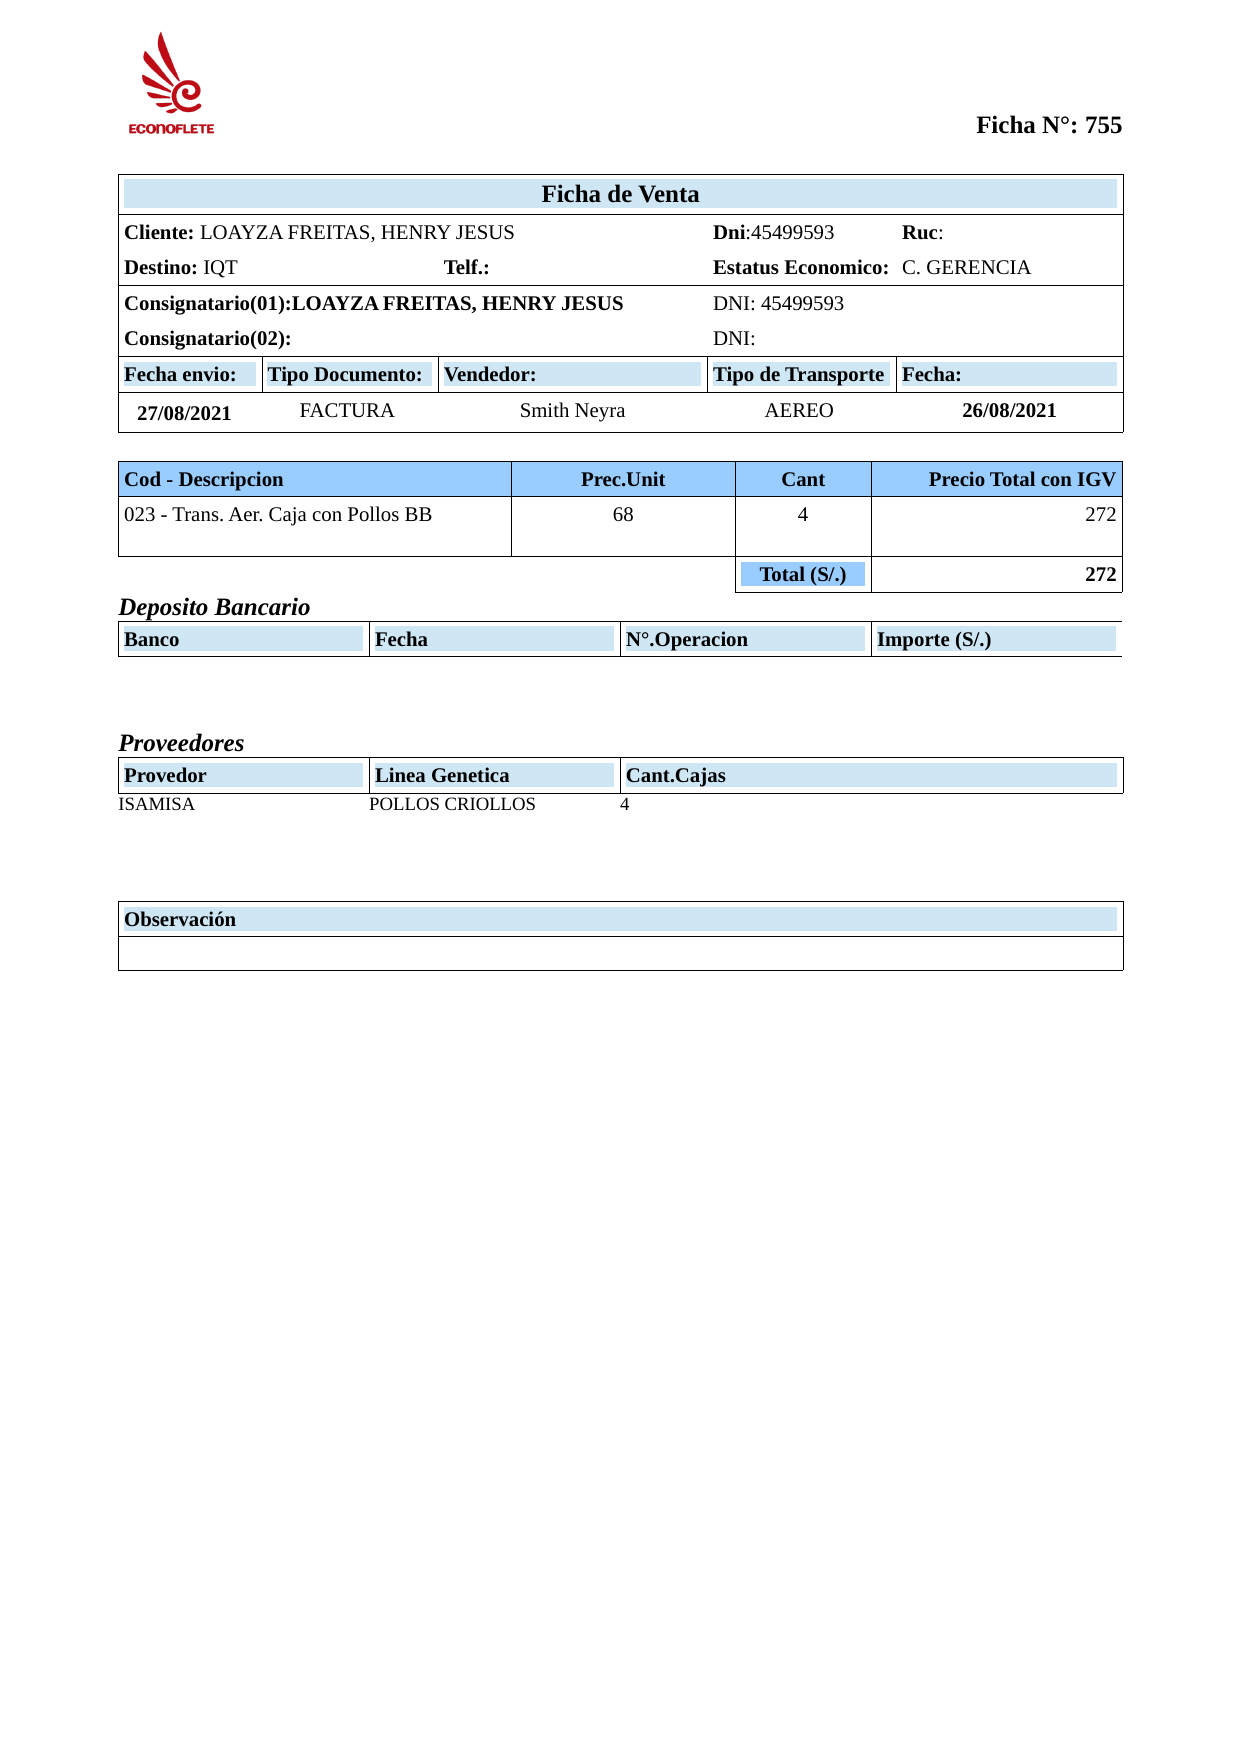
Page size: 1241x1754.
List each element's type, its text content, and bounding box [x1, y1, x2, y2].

table_header Observación [119, 902, 1123, 936]
table_header Cant.Cajas [621, 758, 1123, 793]
text Deposito Bancario [118, 592, 1122, 621]
table_cell [871, 680, 1122, 704]
table_header Fecha [370, 622, 620, 656]
text Proveedores [118, 728, 1122, 757]
table_cell Vendedor: [439, 357, 707, 392]
table_cell [620, 705, 871, 728]
table_cell POLLOS CRIOLLOS [369, 794, 620, 814]
table_cell [118, 705, 369, 728]
table_cell 4 [736, 497, 871, 556]
table_cell [369, 836, 620, 858]
table_header Importe (S/.) [872, 622, 1122, 656]
table_cell [118, 657, 369, 680]
table_cell C. GERENCIA [896, 249, 1123, 285]
table_cell [369, 705, 620, 728]
table_header Cod - Descripcion [119, 462, 511, 496]
table_cell Tipo Documento: [263, 357, 438, 392]
picture [118, 31, 225, 134]
table_cell Telf.: [438, 249, 707, 285]
table_cell [871, 705, 1122, 728]
table_header Linea Genetica [370, 758, 620, 793]
table_cell Tipo de Transporte [708, 357, 896, 392]
table_cell AEREO [707, 393, 896, 432]
table_cell Fecha envio: [119, 357, 262, 392]
table_cell [118, 858, 369, 879]
table_cell [620, 815, 1123, 836]
table_header N°.Operacion [621, 622, 871, 656]
table_cell [620, 836, 1123, 858]
table_header Provedor [119, 758, 369, 793]
table_cell [369, 858, 620, 879]
table_cell [620, 657, 871, 680]
table_cell Total (S/.) [736, 557, 871, 592]
table_cell 26/08/2021 [896, 393, 1123, 432]
table_cell 272 [872, 557, 1122, 592]
table_cell [369, 815, 620, 836]
table_header Prec.Unit [512, 462, 735, 496]
table_cell Destino: IQT [119, 249, 438, 285]
table_cell [119, 937, 1123, 969]
table_cell 68 [512, 497, 735, 556]
table_cell ISAMISA [118, 794, 369, 814]
table_cell Smith Neyra [438, 393, 707, 432]
table_cell [118, 879, 369, 901]
table_header Banco [119, 622, 369, 656]
table_header Ficha de Venta [119, 175, 1123, 214]
table_cell [369, 680, 620, 704]
table_cell [118, 680, 369, 704]
table_cell [369, 879, 620, 901]
table_cell 27/08/2021 [119, 393, 262, 432]
table_cell Cliente: LOAYZA FREITAS, HENRY JESUS [119, 215, 707, 249]
table_cell [511, 557, 735, 592]
table_cell [620, 858, 1123, 879]
table_header Precio Total con IGV [872, 462, 1122, 496]
table_cell 4 [620, 794, 1123, 814]
table_cell 272 [872, 497, 1122, 556]
table_cell [118, 557, 511, 592]
table_cell 023 - Trans. Aer. Caja con Pollos BB [119, 497, 511, 556]
table_cell [871, 657, 1122, 680]
table_cell Estatus Economico: [707, 249, 896, 285]
table_cell [620, 680, 871, 704]
table_cell Consignatario(01):LOAYZA FREITAS, HENRY JESUS [119, 286, 707, 321]
table_cell [118, 815, 369, 836]
table_cell Consignatario(02): [119, 321, 707, 356]
table_cell DNI: 45499593 [707, 286, 1123, 321]
table_cell [369, 657, 620, 680]
table_cell Ruc: [896, 215, 1123, 249]
table_cell FACTURA [262, 393, 438, 432]
table_cell [620, 879, 1123, 901]
table_cell [118, 836, 369, 858]
table_cell Dni:45499593 [707, 215, 896, 249]
table_header Cant [736, 462, 871, 496]
table_cell Fecha: [897, 357, 1123, 392]
table_cell DNI: [707, 321, 1123, 356]
